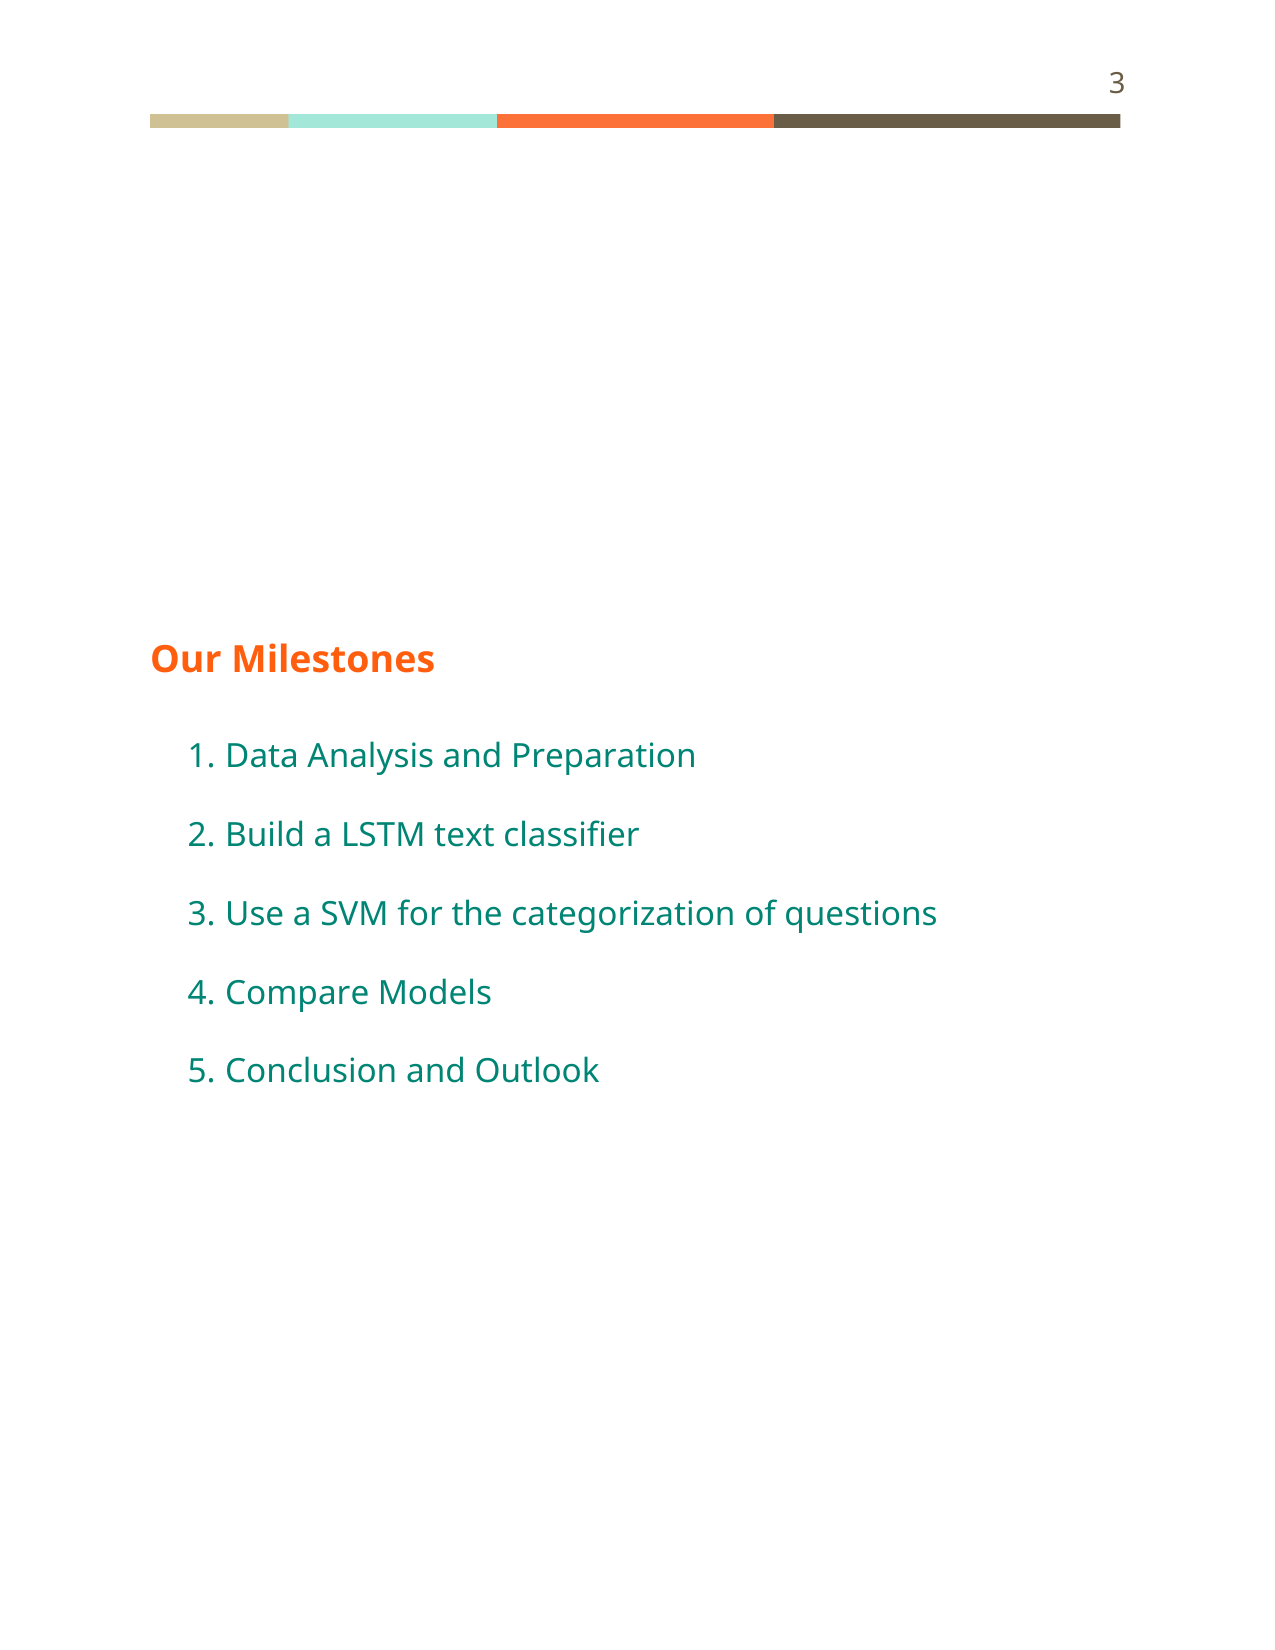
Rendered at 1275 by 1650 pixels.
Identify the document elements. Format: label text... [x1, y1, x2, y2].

subtitle Our Milestones [150, 632, 1125, 683]
subtitle Data Analysis and Preparation [187, 732, 1125, 778]
subtitle Conclusion and Outlook [187, 1047, 1125, 1093]
subtitle Compare Models [187, 968, 1125, 1014]
picture [150, 114, 1121, 128]
subtitle Use a SVM for the categorization of questions [187, 890, 1125, 935]
subtitle Build a LSTM text classifier [187, 811, 1125, 856]
